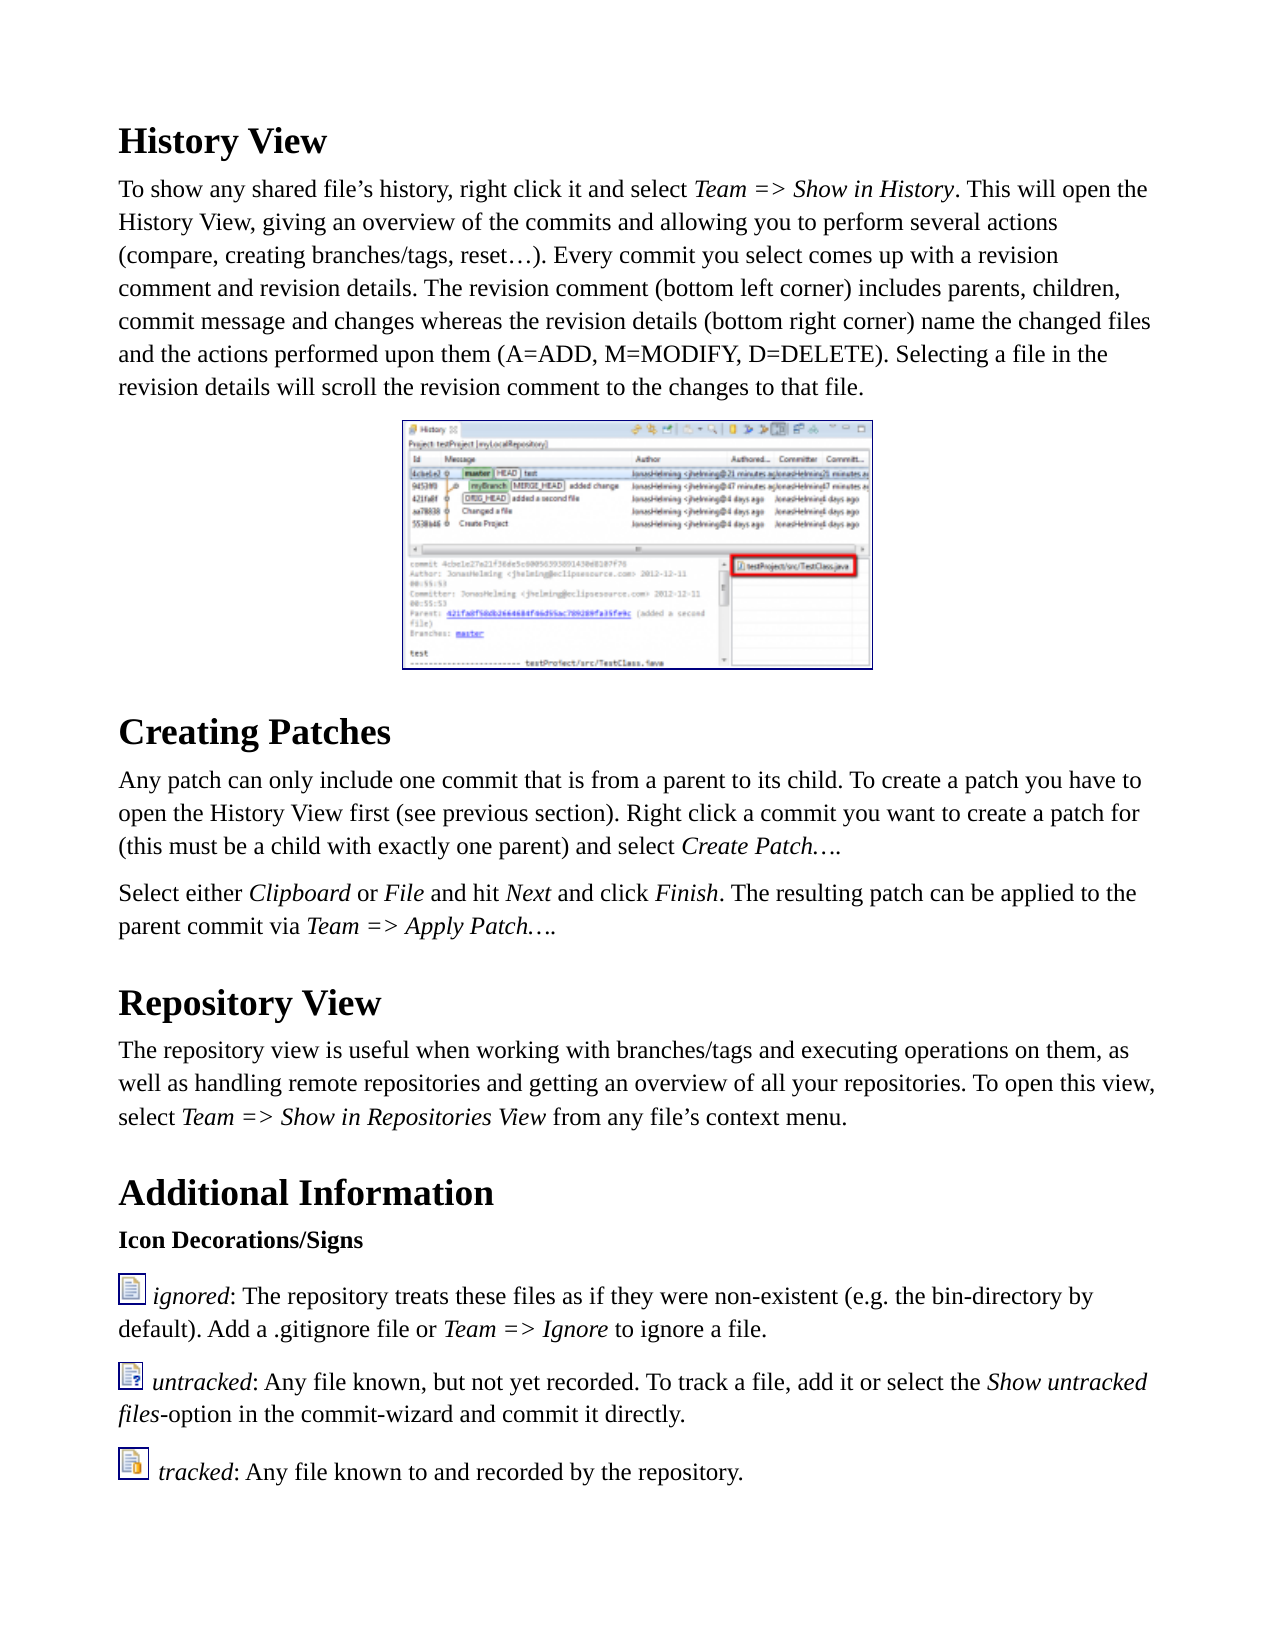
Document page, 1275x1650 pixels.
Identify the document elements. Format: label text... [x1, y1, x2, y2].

subtitle Creating Patches [118, 709, 1157, 752]
subtitle History View [118, 118, 1157, 161]
picture [120, 1449, 148, 1478]
subtitle Repository View [118, 980, 1157, 1023]
text untracked: Any file known, but not yet recorded. To track a file, add it or select the Show untracked files-option in the commit-wizard and commit it directly. [118, 1362, 1157, 1428]
text Icon Decorations/Signs [118, 1226, 1157, 1254]
text The repository view is useful when working with branches/tags and executing operations on them, as well as handling remote repositories and getting an overview of all your repositories. To open this view, select Team => Show in Repositories View from any file’s context menu. [118, 1036, 1157, 1130]
text tracked: Any file known to and recorded by the repository. [118, 1447, 1157, 1485]
picture [120, 1363, 142, 1388]
subtitle Additional Information [118, 1170, 1157, 1213]
picture [120, 1275, 145, 1303]
text Any patch can only include one commit that is from a parent to its child. To create a patch you have to open the History View first (see previous section). Right click a commit you want to create a patch for (this must be a child with exactly one parent) and select Create Patch…. [118, 765, 1157, 859]
text ignored: The repository treats these files as if they were non-existent (e.g. the bin-directory by default). Add a .gitignore file or Team => Ignore to ignore a file. [118, 1273, 1157, 1343]
text To show any shared file’s history, right click it and select Team => Show in History. This will open the History View, giving an overview of the commits and allowing you to perform several actions (compare, creating branches/tags, reset…). Every commit you select comes up with a revision comment and revision details. The revision comment (bottom left corner) includes parents, children, commit message and changes whereas the revision details (bottom right corner) name the changed files and the actions performed upon them (A=ADD, M=MODIFY, D=DELETE). Selecting a file in the revision details will scroll the revision comment to the changes to that file. [118, 174, 1157, 401]
text Select either Clipboard or File and hit Next and click Finish. The resulting patch can be applied to the parent commit via Team => Apply Patch…. [118, 878, 1157, 940]
picture [403, 421, 872, 668]
